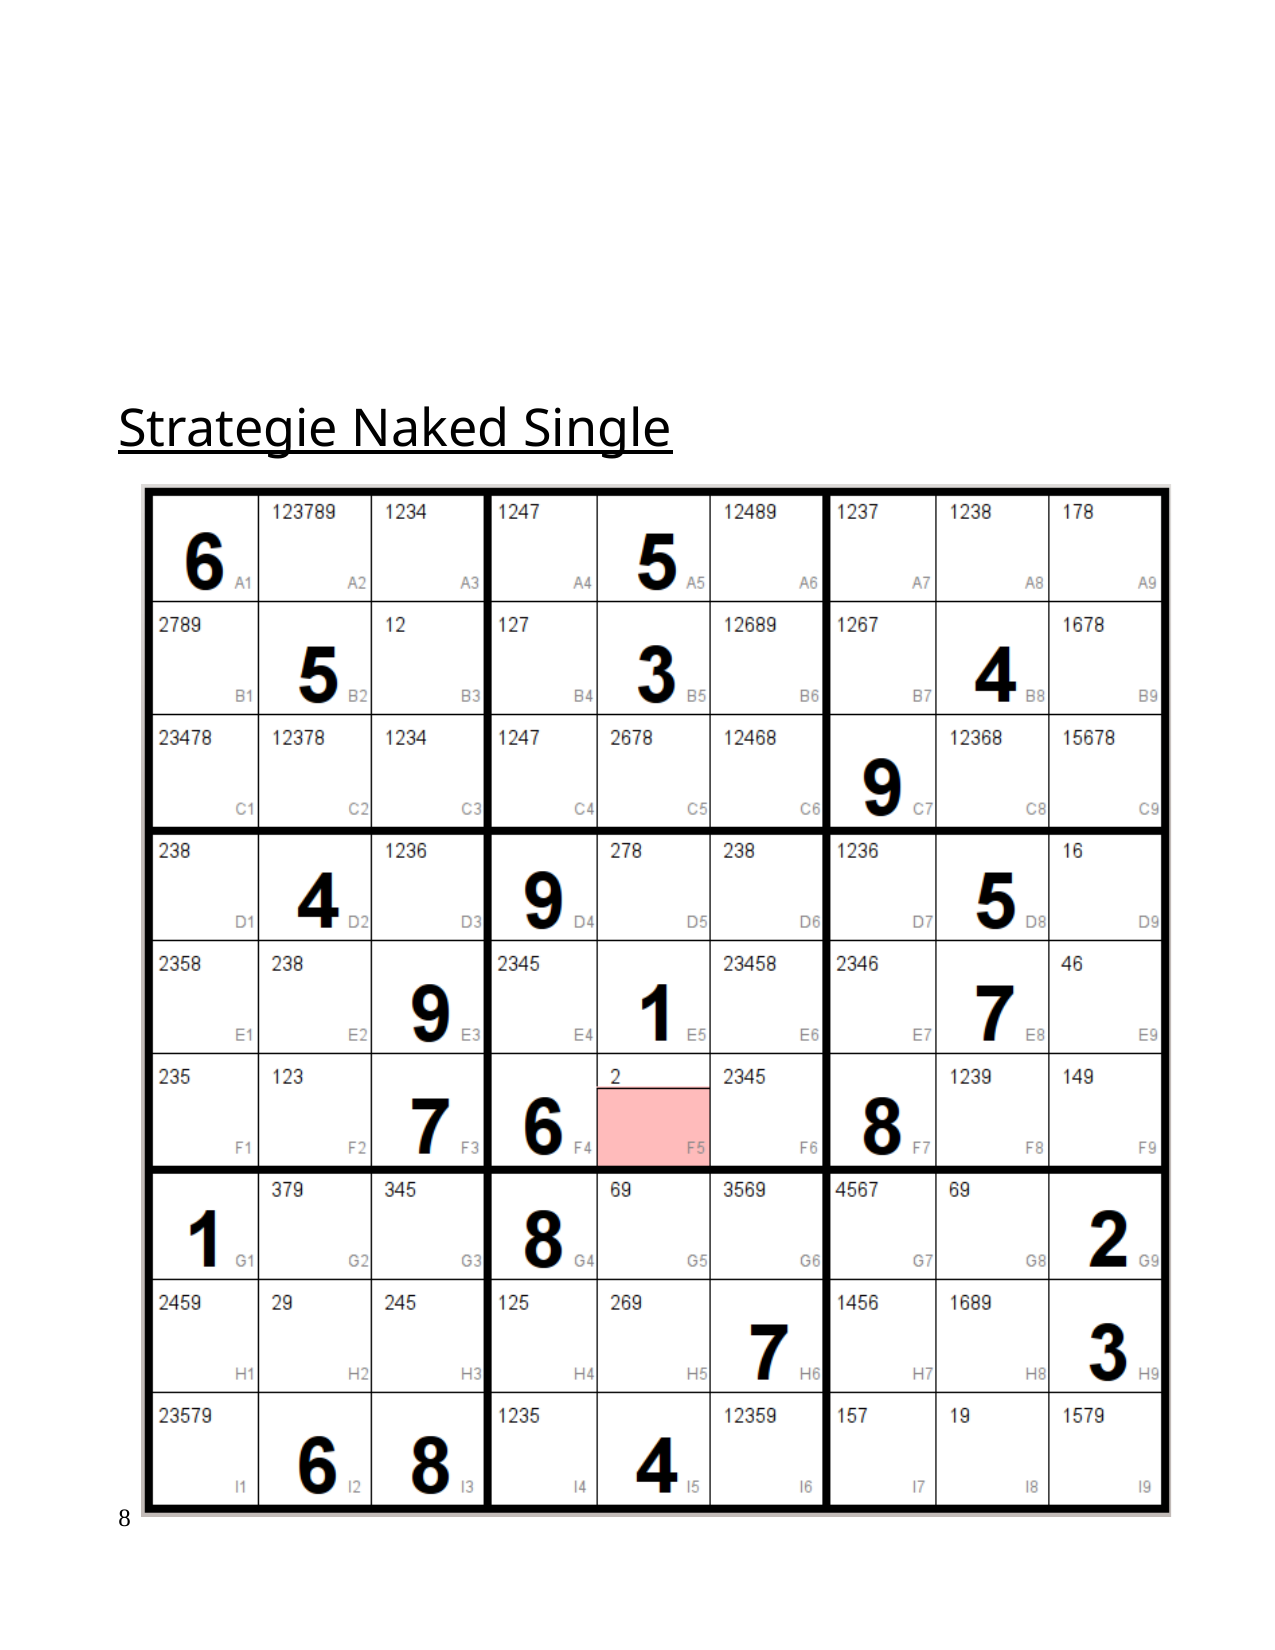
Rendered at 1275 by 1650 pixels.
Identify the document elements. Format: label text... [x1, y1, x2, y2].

picture [141, 484, 1172, 1517]
text Strategie Naked Single [118, 391, 1157, 462]
